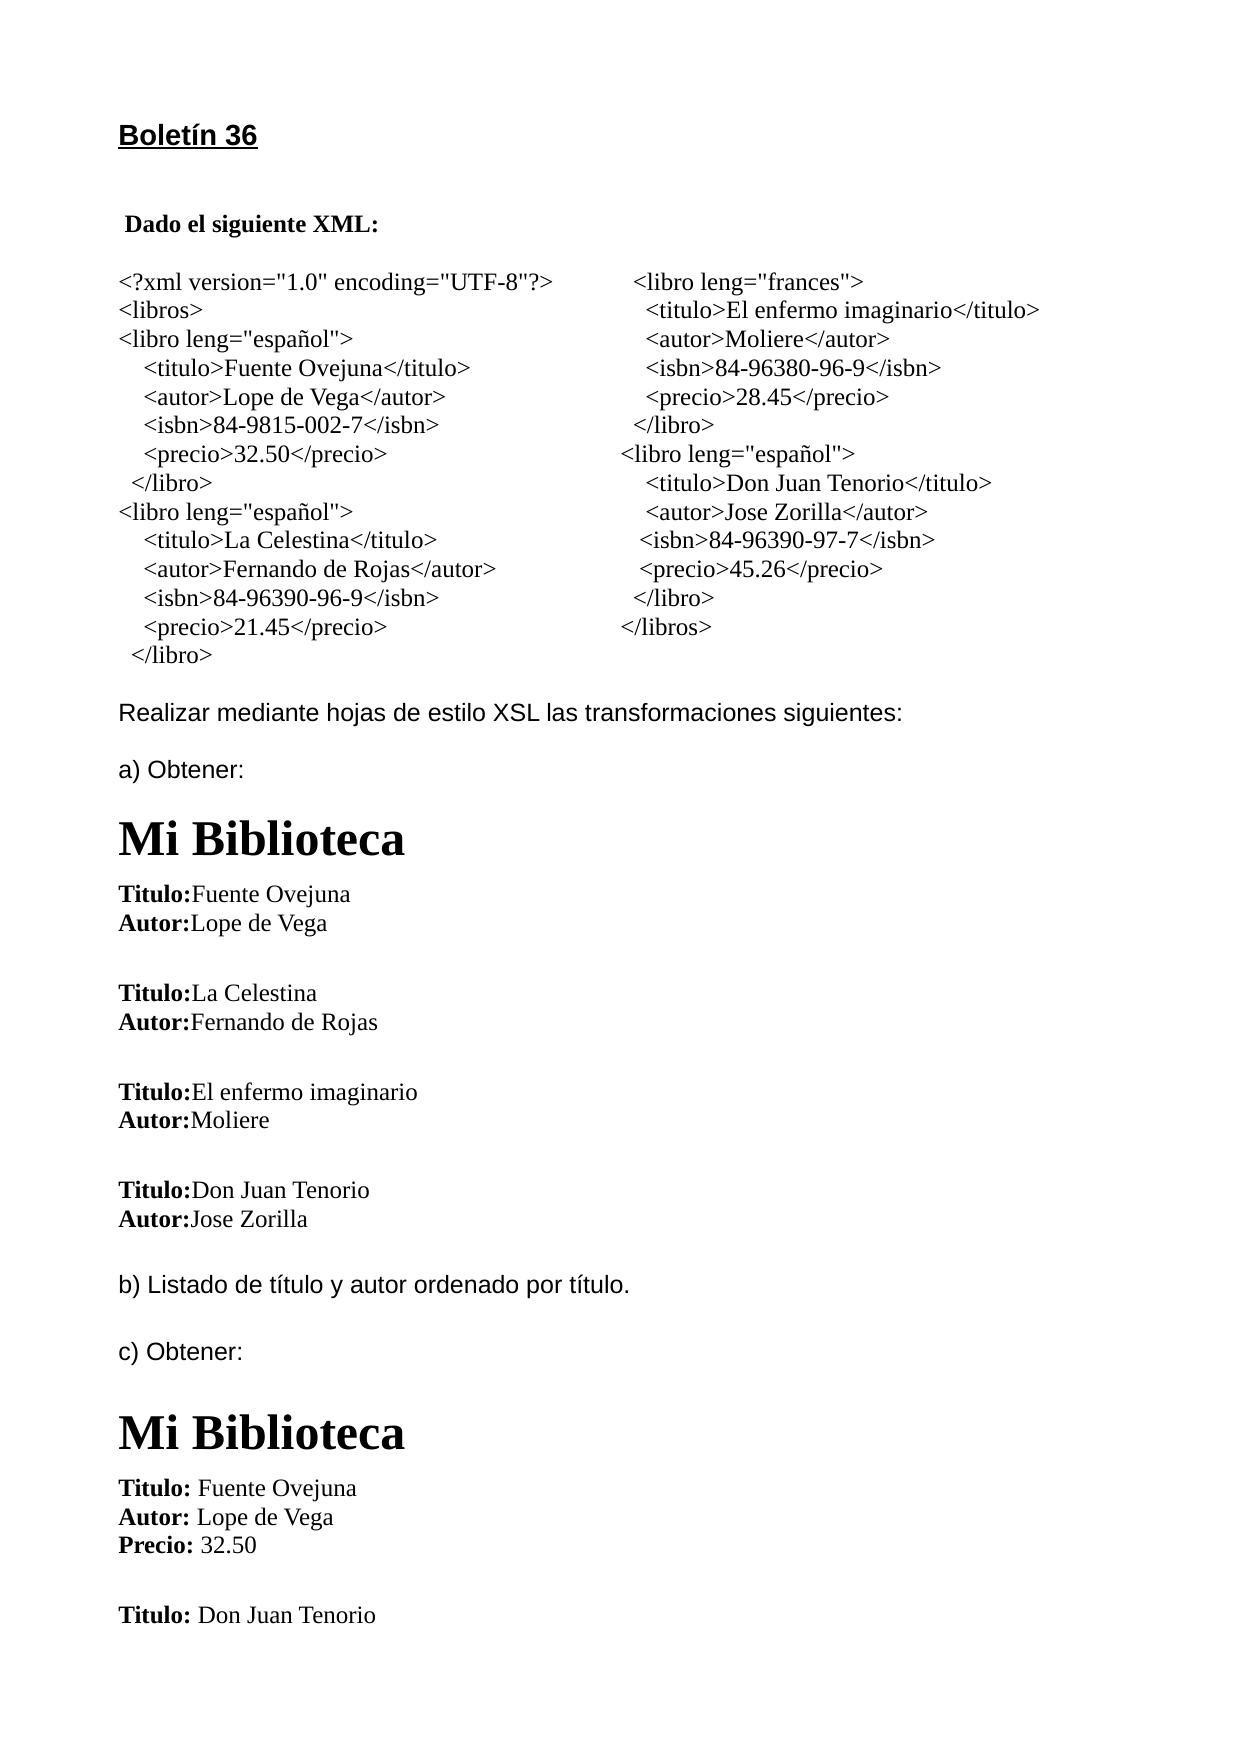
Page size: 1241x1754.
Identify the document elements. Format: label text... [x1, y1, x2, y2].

text <isbn>84-96390-97-7</isbn> [620, 525, 1122, 554]
text Titulo: Fuente Ovejuna Autor: Lope de Vega Precio: 32.50 [118, 1473, 1122, 1559]
text <titulo>La Celestina</titulo> [118, 525, 620, 554]
text <libros> [118, 295, 620, 324]
text Titulo:El enfermo imaginario Autor:Moliere [118, 1077, 1122, 1163]
text <precio>45.26</precio> [620, 554, 1122, 583]
text <isbn>84-96380-96-9</isbn> [620, 353, 1122, 382]
text Titulo: Don Juan Tenorio [118, 1572, 1122, 1629]
text <autor>Fernando de Rojas</autor> [118, 554, 620, 583]
text Titulo:Fuente Ovejuna Autor:Lope de Vega [118, 879, 1122, 965]
text <titulo>El enfermo imaginario</titulo> [620, 295, 1122, 324]
text <autor>Moliere</autor> [620, 324, 1122, 353]
text </libro> [620, 583, 1122, 612]
text </libros> [620, 612, 1122, 640]
text Boletín 36 [118, 118, 1122, 152]
text <precio>21.45</precio> [118, 612, 620, 640]
text <autor>Jose Zorilla</autor> [620, 497, 1122, 525]
text Titulo:La Celestina Autor:Fernando de Rojas [118, 978, 1122, 1064]
text </libro> [118, 468, 620, 497]
text <libro leng="español"> [118, 497, 620, 525]
text <isbn>84-9815-002-7</isbn> [118, 410, 620, 439]
subtitle Mi Biblioteca [118, 1403, 1122, 1460]
subtitle c) Obtener: [118, 1337, 1122, 1365]
text <titulo>Fuente Ovejuna</titulo> [118, 353, 620, 382]
text </libro> [118, 640, 620, 669]
text <libro leng="español"> [620, 439, 1122, 468]
text <libro leng="español"> [118, 324, 620, 353]
text Titulo:Don Juan Tenorio Autor:Jose Zorilla [118, 1175, 1122, 1233]
text </libro> [620, 410, 1122, 439]
text <precio>32.50</precio> [118, 439, 620, 468]
text Realizar mediante hojas de estilo XSL las transformaciones siguientes: [118, 698, 1122, 727]
text a) Obtener: [118, 755, 1122, 784]
text <titulo>Don Juan Tenorio</titulo> [620, 468, 1122, 497]
subtitle Mi Biblioteca [118, 809, 1122, 867]
text <?xml version="1.0" encoding="UTF-8"?> [118, 267, 620, 295]
text <precio>28.45</precio> [620, 382, 1122, 410]
text <libro leng="frances"> [620, 267, 1122, 295]
text <isbn>84-96390-96-9</isbn> [118, 583, 620, 612]
text <autor>Lope de Vega</autor> [118, 382, 620, 410]
subtitle b) Listado de título y autor ordenado por título. [118, 1270, 1122, 1299]
text Dado el siguiente XML: [118, 209, 1122, 238]
